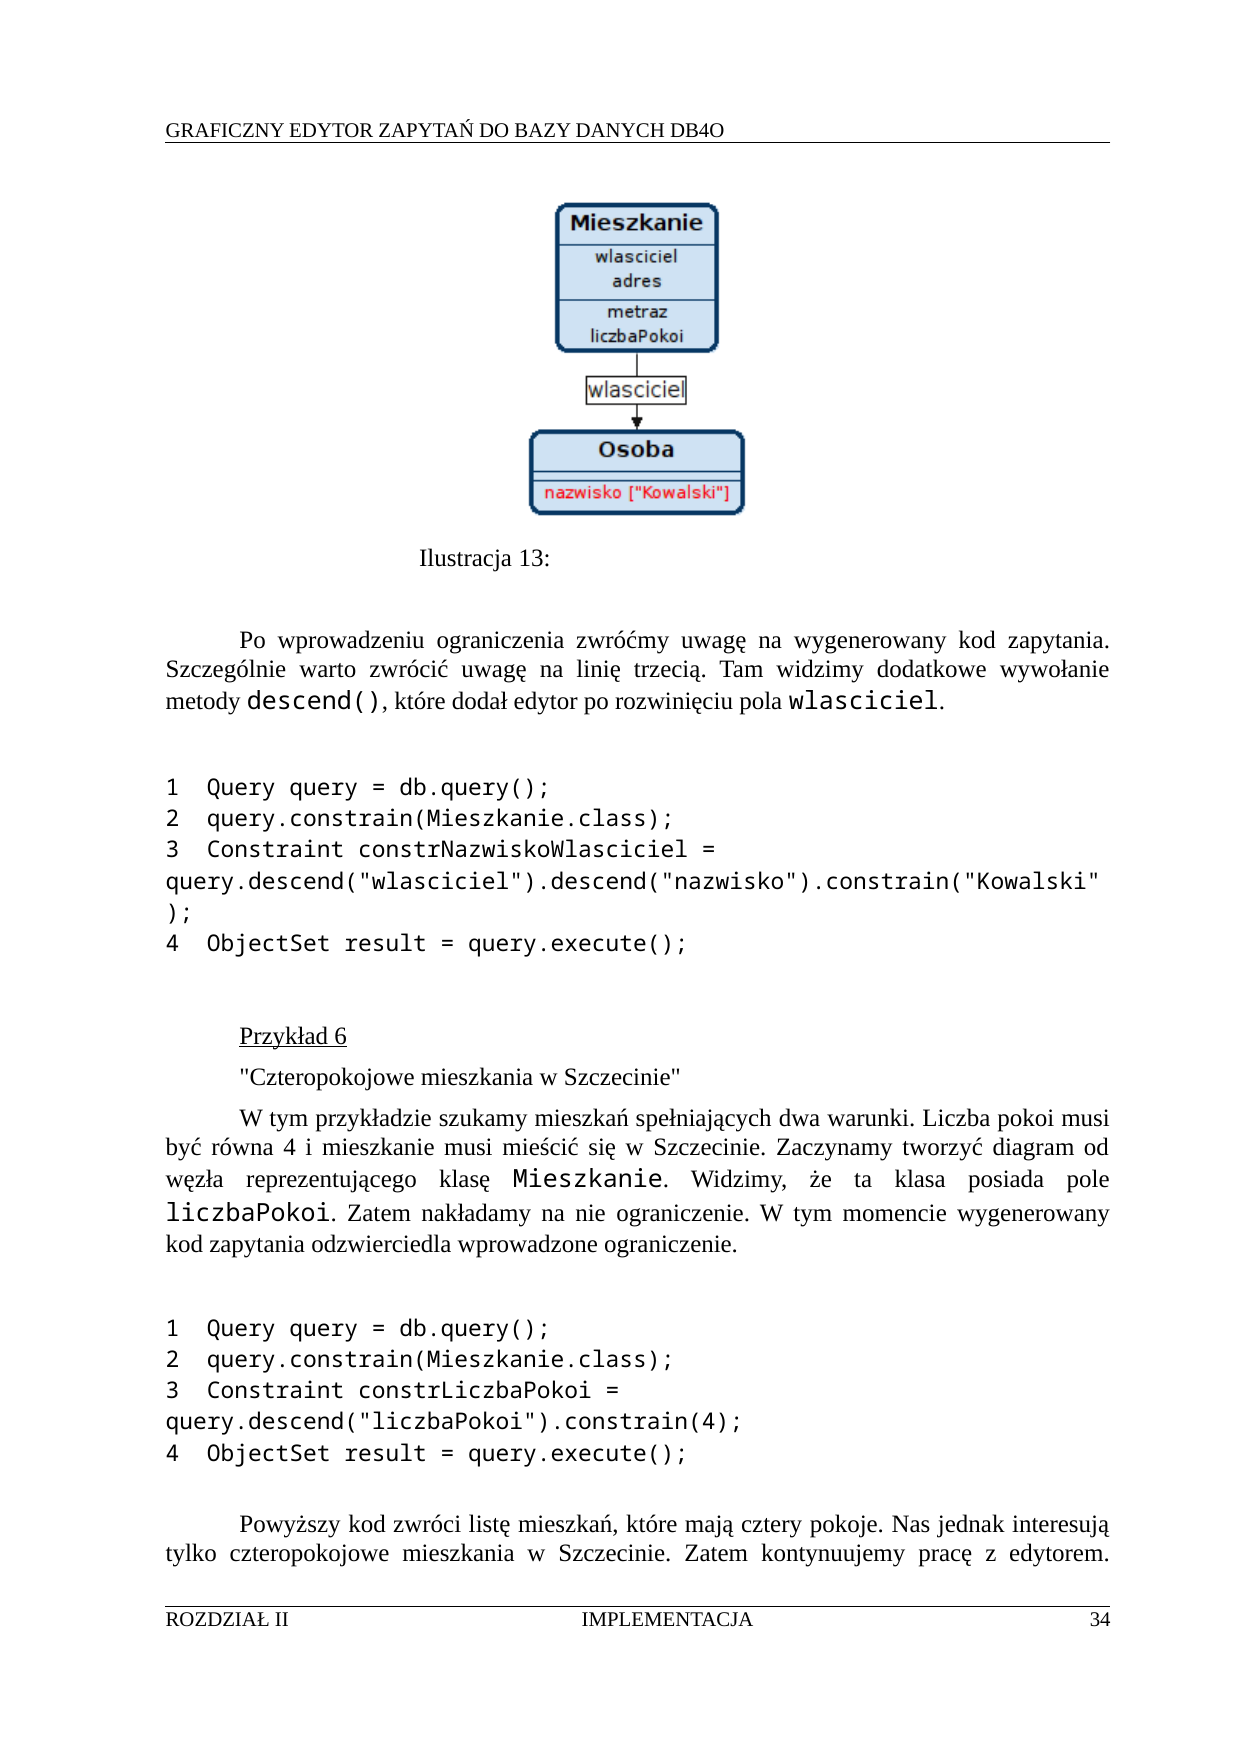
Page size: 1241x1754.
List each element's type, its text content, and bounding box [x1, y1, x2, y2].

text 2 query.constrain(Mieszkanie.class); [165, 1343, 1110, 1374]
text 2 query.constrain(Mieszkanie.class); [165, 802, 1110, 833]
text 3 Constraint constrNazwiskoWlasciciel = query.descend("wlasciciel").descend("nazwisko").constrain("Kowalski"); [165, 833, 1110, 927]
text 1 Query query = db.query(); [165, 1311, 1110, 1343]
picture [419, 177, 857, 543]
text 3 Constraint constrLiczbaPokoi = query.descend("liczbaPokoi").constrain(4); [165, 1374, 1110, 1436]
text W tym przykładzie szukamy mieszkań spełniających dwa warunki. Liczba pokoi musi być równa 4 i mieszkanie musi mieścić się w Szczecinie. Zaczynamy tworzyć diagram od węzła reprezentującego klasę Mieszkanie. Widzimy, że ta klasa posiada pole liczbaPokoi. Zatem nakładamy na nie ograniczenie. W tym momencie wygenerowany kod zapytania odzwierciedla wprowadzone ograniczenie. [165, 1103, 1110, 1258]
text 4 ObjectSet result = query.execute(); [165, 927, 1110, 958]
text Przykład 6 [165, 1021, 1110, 1049]
text Powyższy kod zwróci listę mieszkań, które mają cztery pokoje. Nas jednak interesują tylko czteropokojowe mieszkania w Szczecinie. Zatem kontynuujemy pracę z edytorem. [165, 1509, 1110, 1566]
text Ilustracja 13: [419, 543, 857, 572]
text Po wprowadzeniu ograniczenia zwróćmy uwagę na wygenerowany kod zapytania. Szczególnie warto zwrócić uwagę na linię trzecią. Tam widzimy dodatkowe wywołanie metody descend(), które dodał edytor po rozwinięciu pola wlasciciel. [165, 626, 1110, 717]
text 1 Query query = db.query(); [165, 771, 1110, 802]
text 4 ObjectSet result = query.execute(); [165, 1436, 1110, 1468]
text "Czteropokojowe mieszkania w Szczecinie" [165, 1062, 1110, 1091]
